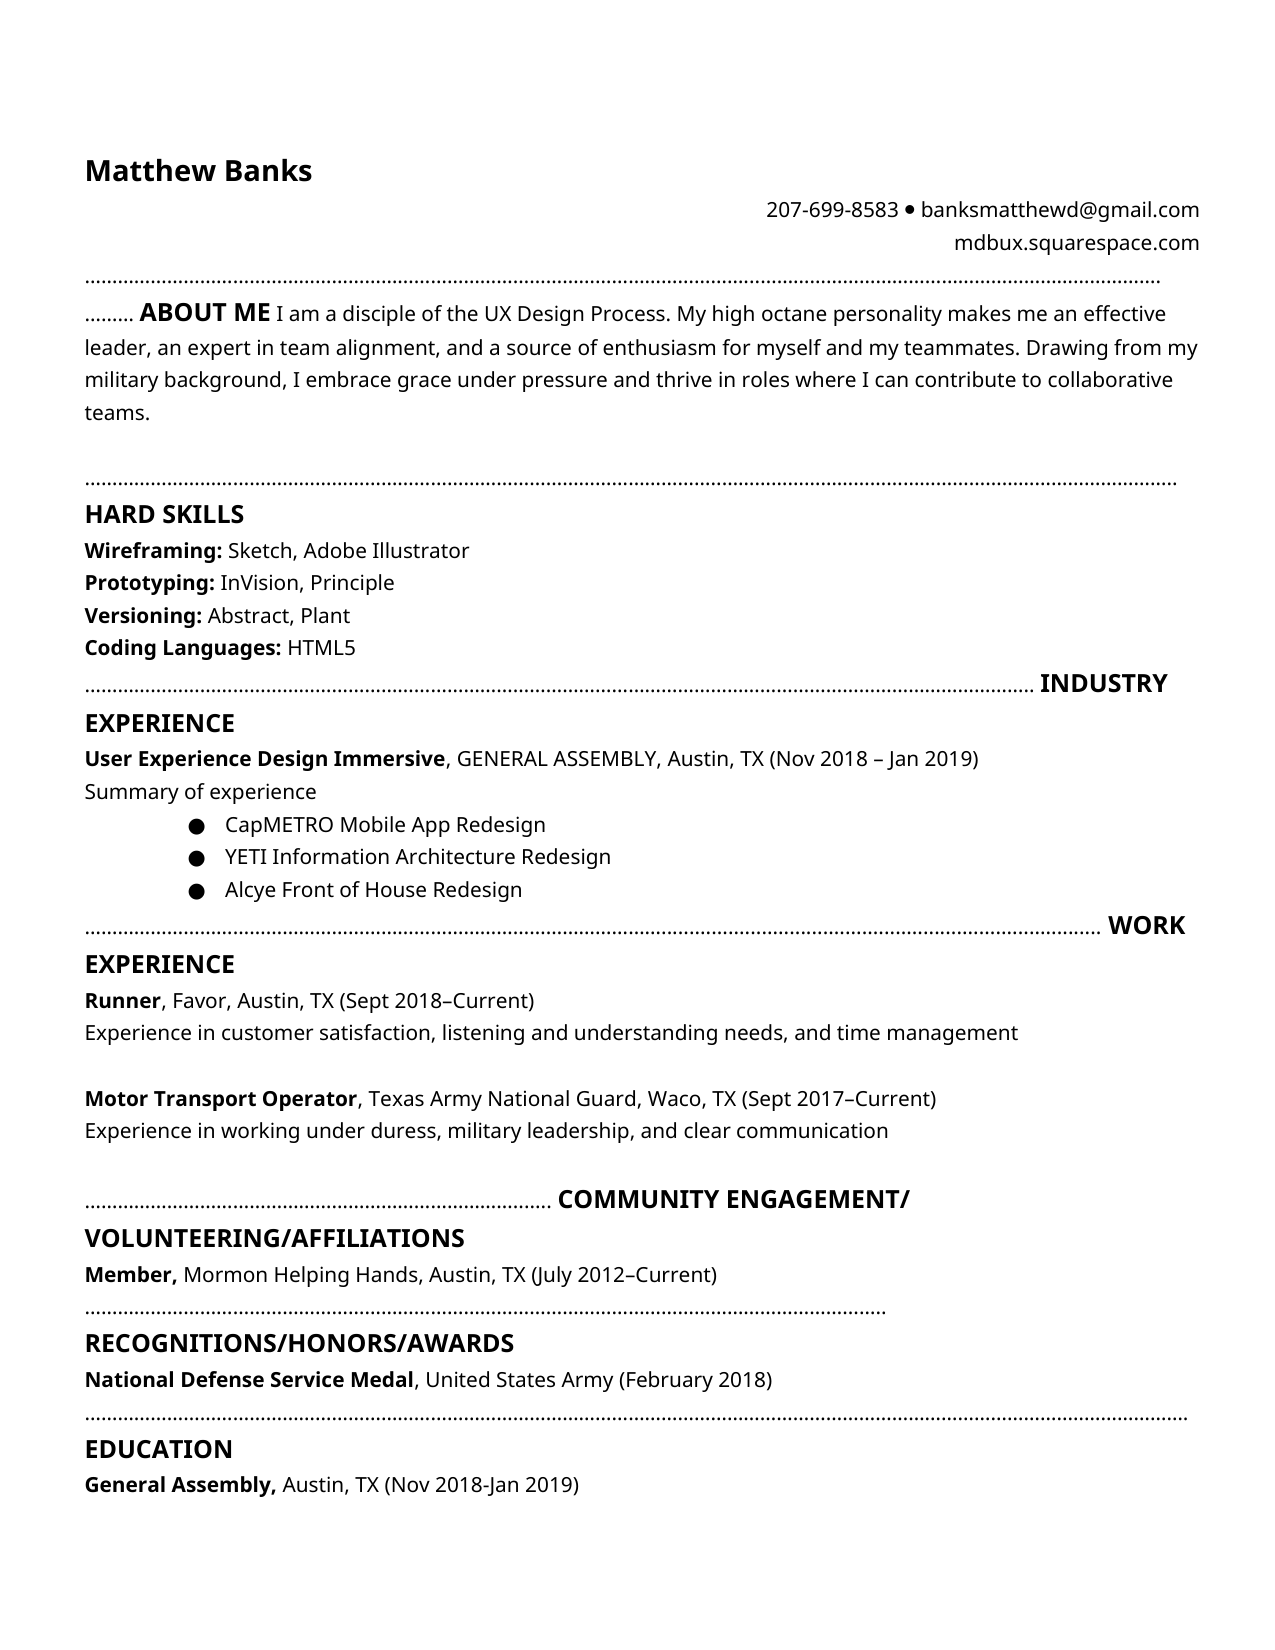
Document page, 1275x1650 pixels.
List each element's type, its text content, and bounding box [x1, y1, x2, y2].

text Summary of experience [84, 777, 1200, 806]
text General Assembly, Austin, TX (Nov 2018-Jan 2019) [84, 1470, 1200, 1499]
text ……………………………………………………………………....... COMMUNITY ENGAGEMENT/ VOLUNTEERING/AFFILIATIONS [84, 1181, 1200, 1255]
text ……………………………………………………………………………………………............................................................................... WORK EXPERIENCE [84, 907, 1200, 981]
text ……………………………………………………………………………………………………………………………………………………….. INDUSTRY EXPERIENCE [84, 666, 1200, 739]
list YETI Information Architecture Redesign [187, 842, 1200, 871]
text 207-699-8583 ⦁ banksmatthewd@gmail.com [84, 196, 1200, 224]
text …………………………………………………………………………………………………………...……………………………………………………………….……… ABOUT ME I am a disciple of the UX Design Process. My high octane personality makes me an effective leader, an expert in team alignment, and a source of enthusiasm for myself and my teammates. Drawing from my military background, I embrace grace under pressure and thrive in roles where I can contribute to collaborative teams. [84, 261, 1200, 426]
text National Defense Service Medal, United States Army (February 2018) [84, 1365, 1200, 1393]
text Versioning: Abstract, Plant [84, 601, 1200, 629]
list Alcye Front of House Redesign [187, 875, 1200, 903]
list CapMETRO Mobile App Redesign [187, 810, 1200, 838]
text ……………………………………………………………………………………………………………………………………………………………..…………………. EDUCATION [84, 1398, 1200, 1465]
text Wireframing: Sketch, Adobe Illustrator [84, 536, 1200, 564]
text Experience in working under duress, military leadership, and clear communication [84, 1116, 1200, 1145]
text mdbux.squarespace.com [84, 228, 1200, 257]
text Experience in customer satisfaction, listening and understanding needs, and time management [84, 1018, 1200, 1047]
text Runner, Favor, Austin, TX (Sept 2018–Current) [84, 986, 1200, 1014]
text Member, Mormon Helping Hands, Austin, TX (July 2012–Current) [84, 1260, 1200, 1288]
text Coding Languages: HTML5 [84, 633, 1200, 662]
text Prototyping: InVision, Principle [84, 568, 1200, 597]
text ……………………………………………………………………………………………………..……………………………………………………………………….. HARD SKILLS [84, 463, 1200, 531]
text User Experience Design Immersive, GENERAL ASSEMBLY, Austin, TX (Nov 2018 – Jan 2019) [84, 744, 1200, 773]
text Motor Transport Operator, Texas Army National Guard, Waco, TX (Sept 2017–Current) [84, 1084, 1200, 1112]
text Matthew Banks [84, 150, 1200, 190]
text …………………………………………………………………………………………………………………………...….. RECOGNITIONS/HONORS/AWARDS [84, 1292, 1200, 1360]
